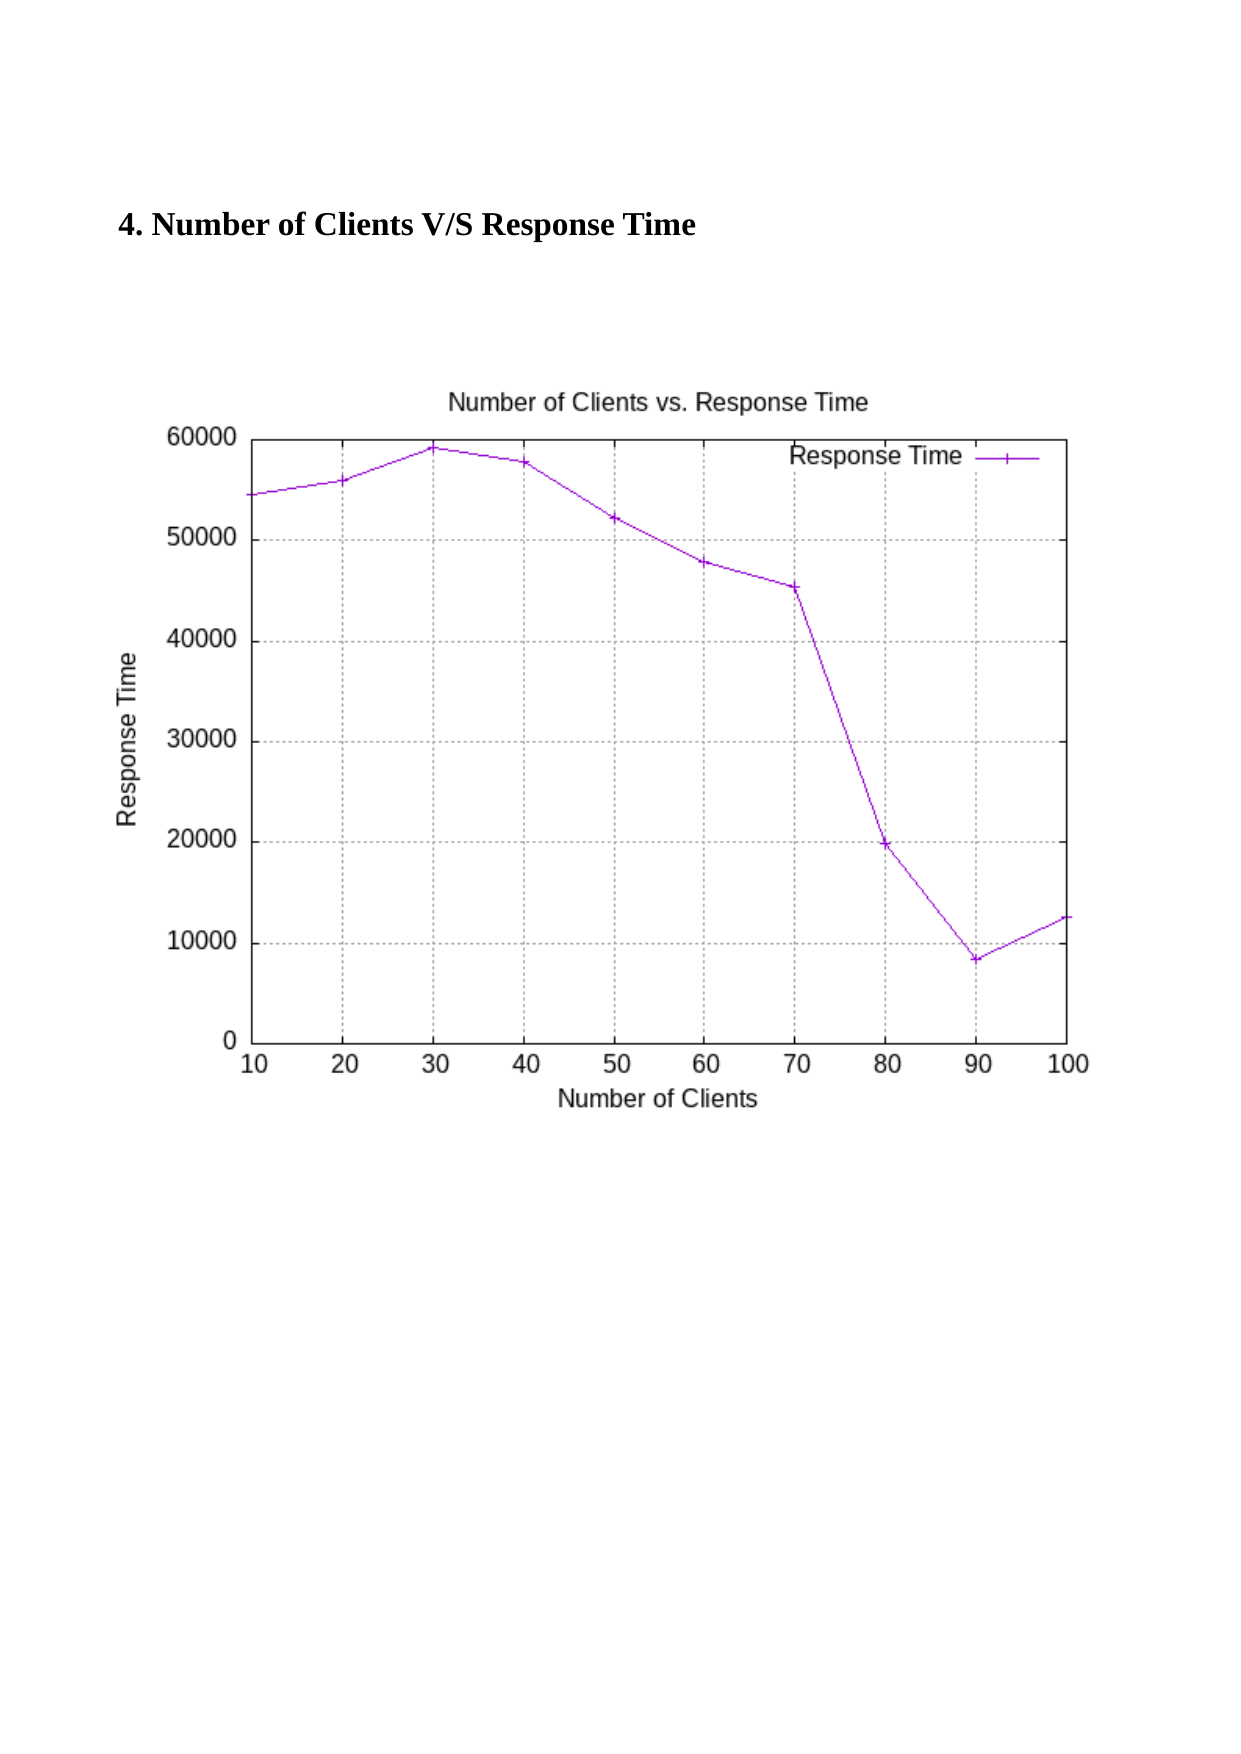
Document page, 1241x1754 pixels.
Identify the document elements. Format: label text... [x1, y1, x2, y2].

picture [109, 370, 1110, 1120]
text 4. Number of Clients V/S Response Time [118, 204, 1122, 243]
